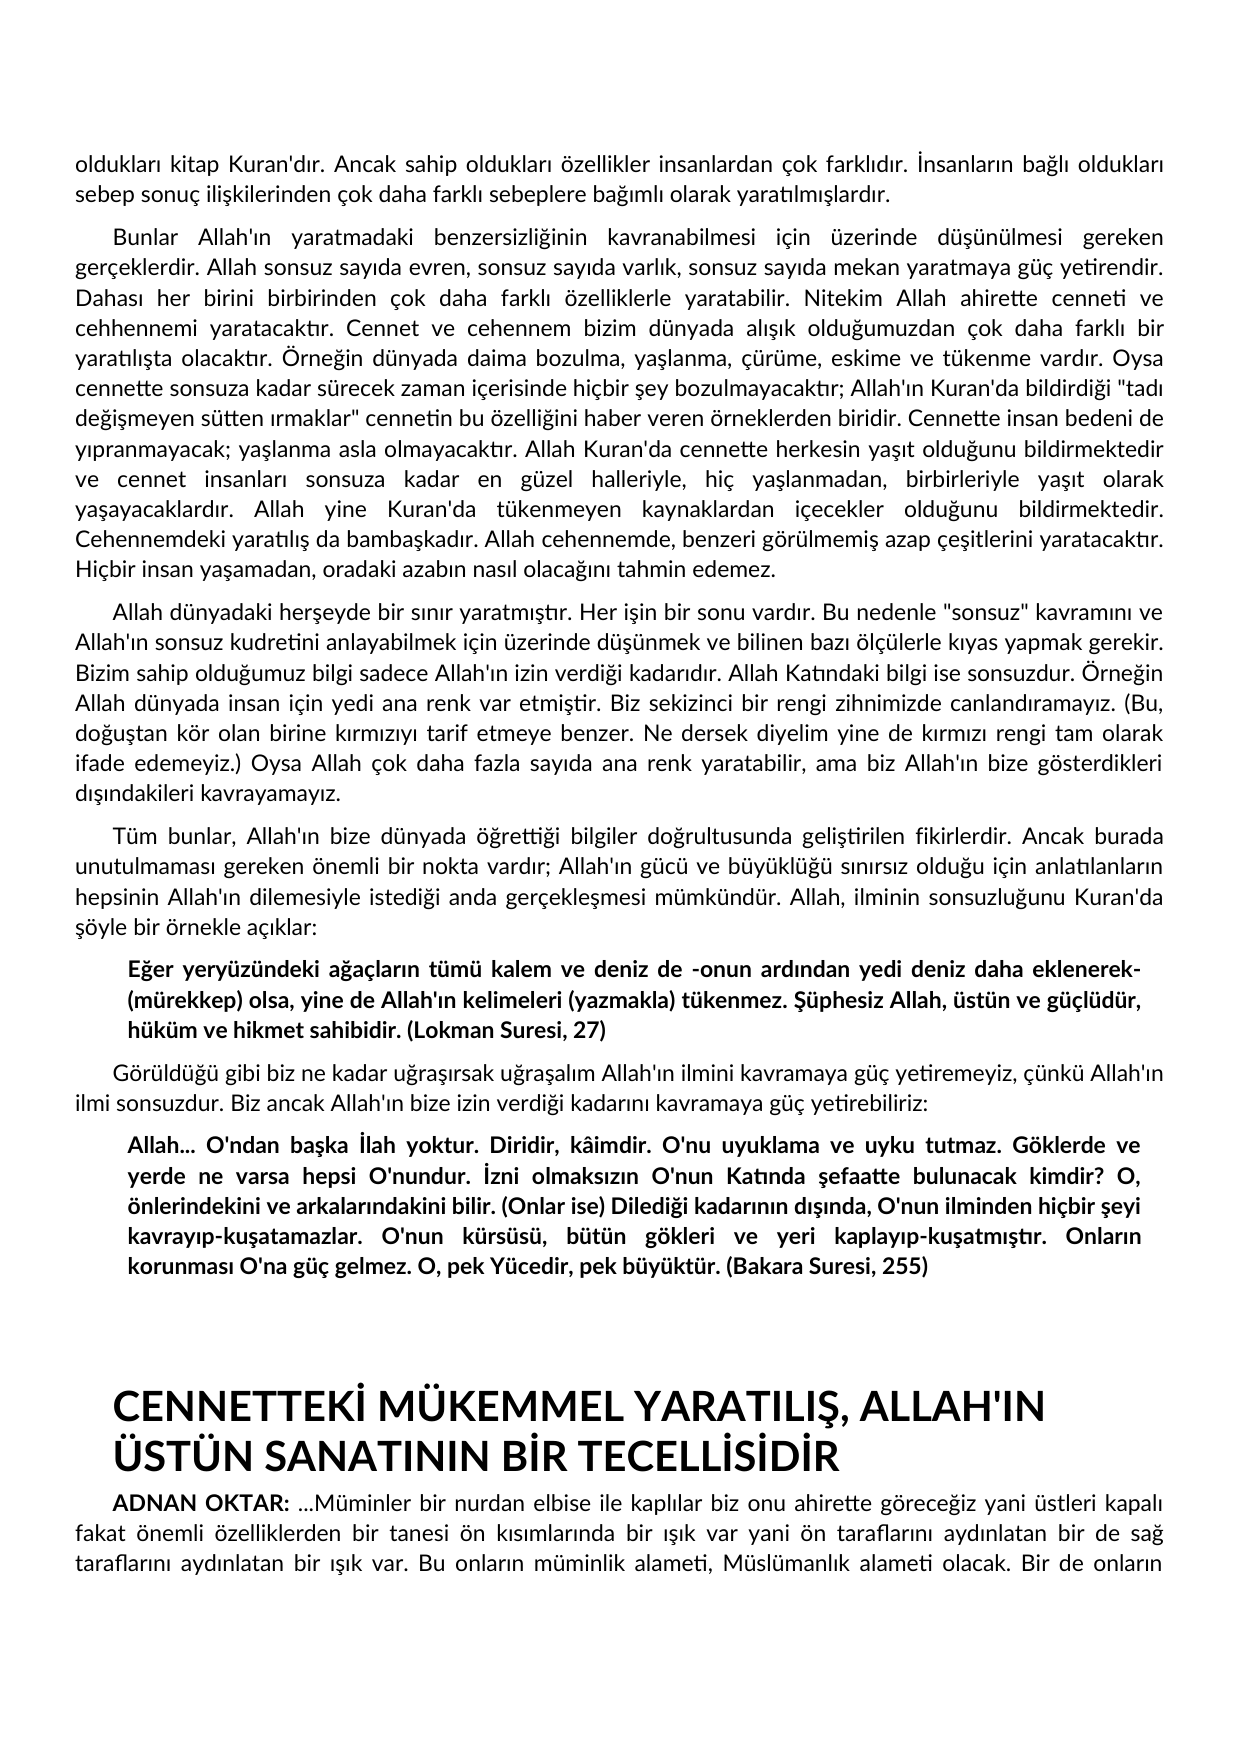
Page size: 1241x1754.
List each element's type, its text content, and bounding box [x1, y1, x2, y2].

text Allah dünyadaki herşeyde bir sınır yaratmıştır. Her işin bir sonu vardır. Bu nedenle "sonsuz" kavramını ve Allah'ın sonsuz kudretini anlayabilmek için üzerinde düşünmek ve bilinen bazı ölçülerle kıyas yapmak gerekir. Bizim sahip olduğumuz bilgi sadece Allah'ın izin verdiği kadarıdır. Allah Katındaki bilgi ise sonsuzdur. Örneğin Allah dünyada insan için yedi ana renk var etmiştir. Biz sekizinci bir rengi zihnimizde canlandıramayız. (Bu, doğuştan kör olan birine kırmızıyı tarif etmeye benzer. Ne dersek diyelim yine de kırmızı rengi tam olarak ifade edemeyiz.) Oysa Allah çok daha fazla sayıda ana renk yaratabilir, ama biz Allah'ın bize gösterdikleri dışındakileri kavrayamayız. [75, 598, 1165, 807]
text Görüldüğü gibi biz ne kadar uğraşırsak uğraşalım Allah'ın ilmini kavramaya güç yetiremeyiz, çünkü Allah'ın ilmi sonsuzdur. Biz ancak Allah'ın bize izin verdiği kadarını kavramaya güç yetirebiliriz: [75, 1058, 1165, 1116]
text Tüm bunlar, Allah'ın bize dünyada öğrettiği bilgiler doğrultusunda geliştirilen fikirlerdir. Ancak burada unutulmaması gereken önemli bir nokta vardır; Allah'ın gücü ve büyüklüğü sınırsız olduğu için anlatılanların hepsinin Allah'ın dilemesiyle istediği anda gerçekleşmesi mümkündür. Allah, ilminin sonsuzluğunu Kuran'da şöyle bir örnekle açıklar: [75, 822, 1165, 940]
subtitle CENNETTEKİ MÜKEMMEL YARATILIŞ, ALLAH'IN ÜSTÜN SANATININ BİR TECELLİSİDİR [112, 1380, 1165, 1480]
text Allah... O'ndan başka İlah yoktur. Diridir, kâimdir. O'nu uyuklama ve uyku tutmaz. Göklerde ve yerde ne varsa hepsi O'nundur. İzni olmaksızın O'nun Katında şefaatte bulunacak kimdir? O, önlerindekini ve arkalarındakini bilir. (Onlar ise) Dilediği kadarının dışında, O'nun ilminden hiçbir şeyi kavrayıp-kuşatamazlar. O'nun kürsüsü, bütün gökleri ve yeri kaplayıp-kuşatmıştır. Onların korunması O'na güç gelmez. O, pek Yücedir, pek büyüktür. (Bakara Suresi, 255) [127, 1131, 1143, 1279]
text oldukları kitap Kuran'dır. Ancak sahip oldukları özellikler insanlardan çok farklıdır. İnsanların bağlı oldukları sebep sonuç ilişkilerinden çok daha farklı sebeplere bağımlı olarak yaratılmışlardır. [75, 150, 1165, 208]
text Bunlar Allah'ın yaratmadaki benzersizliğinin kavranabilmesi için üzerinde düşünülmesi gereken gerçeklerdir. Allah sonsuz sayıda evren, sonsuz sayıda varlık, sonsuz sayıda mekan yaratmaya güç yetirendir. Dahası her birini birbirinden çok daha farklı özelliklerle yaratabilir. Nitekim Allah ahirette cenneti ve cehhennemi yaratacaktır. Cennet ve cehennem bizim dünyada alışık olduğumuzdan çok daha farklı bir yaratılışta olacaktır. Örneğin dünyada daima bozulma, yaşlanma, çürüme, eskime ve tükenme vardır. Oysa cennette sonsuza kadar sürecek zaman içerisinde hiçbir şey bozulmayacaktır; Allah'ın Kuran'da bildirdiği "tadı değişmeyen sütten ırmaklar" cennetin bu özelliğini haber veren örneklerden biridir. Cennette insan bedeni de yıpranmayacak; yaşlanma asla olmayacaktır. Allah Kuran'da cennette herkesin yaşıt olduğunu bildirmektedir ve cennet insanları sonsuza kadar en güzel halleriyle, hiç yaşlanmadan, birbirleriyle yaşıt olarak yaşayacaklardır. Allah yine Kuran'da tükenmeyen kaynaklardan içecekler olduğunu bildirmektedir. Cehennemdeki yaratılış da bambaşkadır. Allah cehennemde, benzeri görülmemiş azap çeşitlerini yaratacaktır. Hiçbir insan yaşamadan, oradaki azabın nasıl olacağını tahmin edemez. [75, 223, 1165, 583]
text ADNAN OKTAR: ...Müminler bir nurdan elbise ile kaplılar biz onu ahirette göreceğiz yani üstleri kapalı fakat önemli özelliklerden bir tanesi ön kısımlarında bir ışık var yani ön taraflarını aydınlatan bir de sağ taraflarını aydınlatan bir ışık var. Bu onların müminlik alameti, Müslümanlık alameti olacak. Bir de onların [75, 1488, 1165, 1576]
text Eğer yeryüzündeki ağaçların tümü kalem ve deniz de -onun ardından yedi deniz daha eklenerek- (mürekkep) olsa, yine de Allah'ın kelimeleri (yazmakla) tükenmez. Şüphesiz Allah, üstün ve güçlüdür, hüküm ve hikmet sahibidir. (Lokman Suresi, 27) [127, 955, 1143, 1043]
